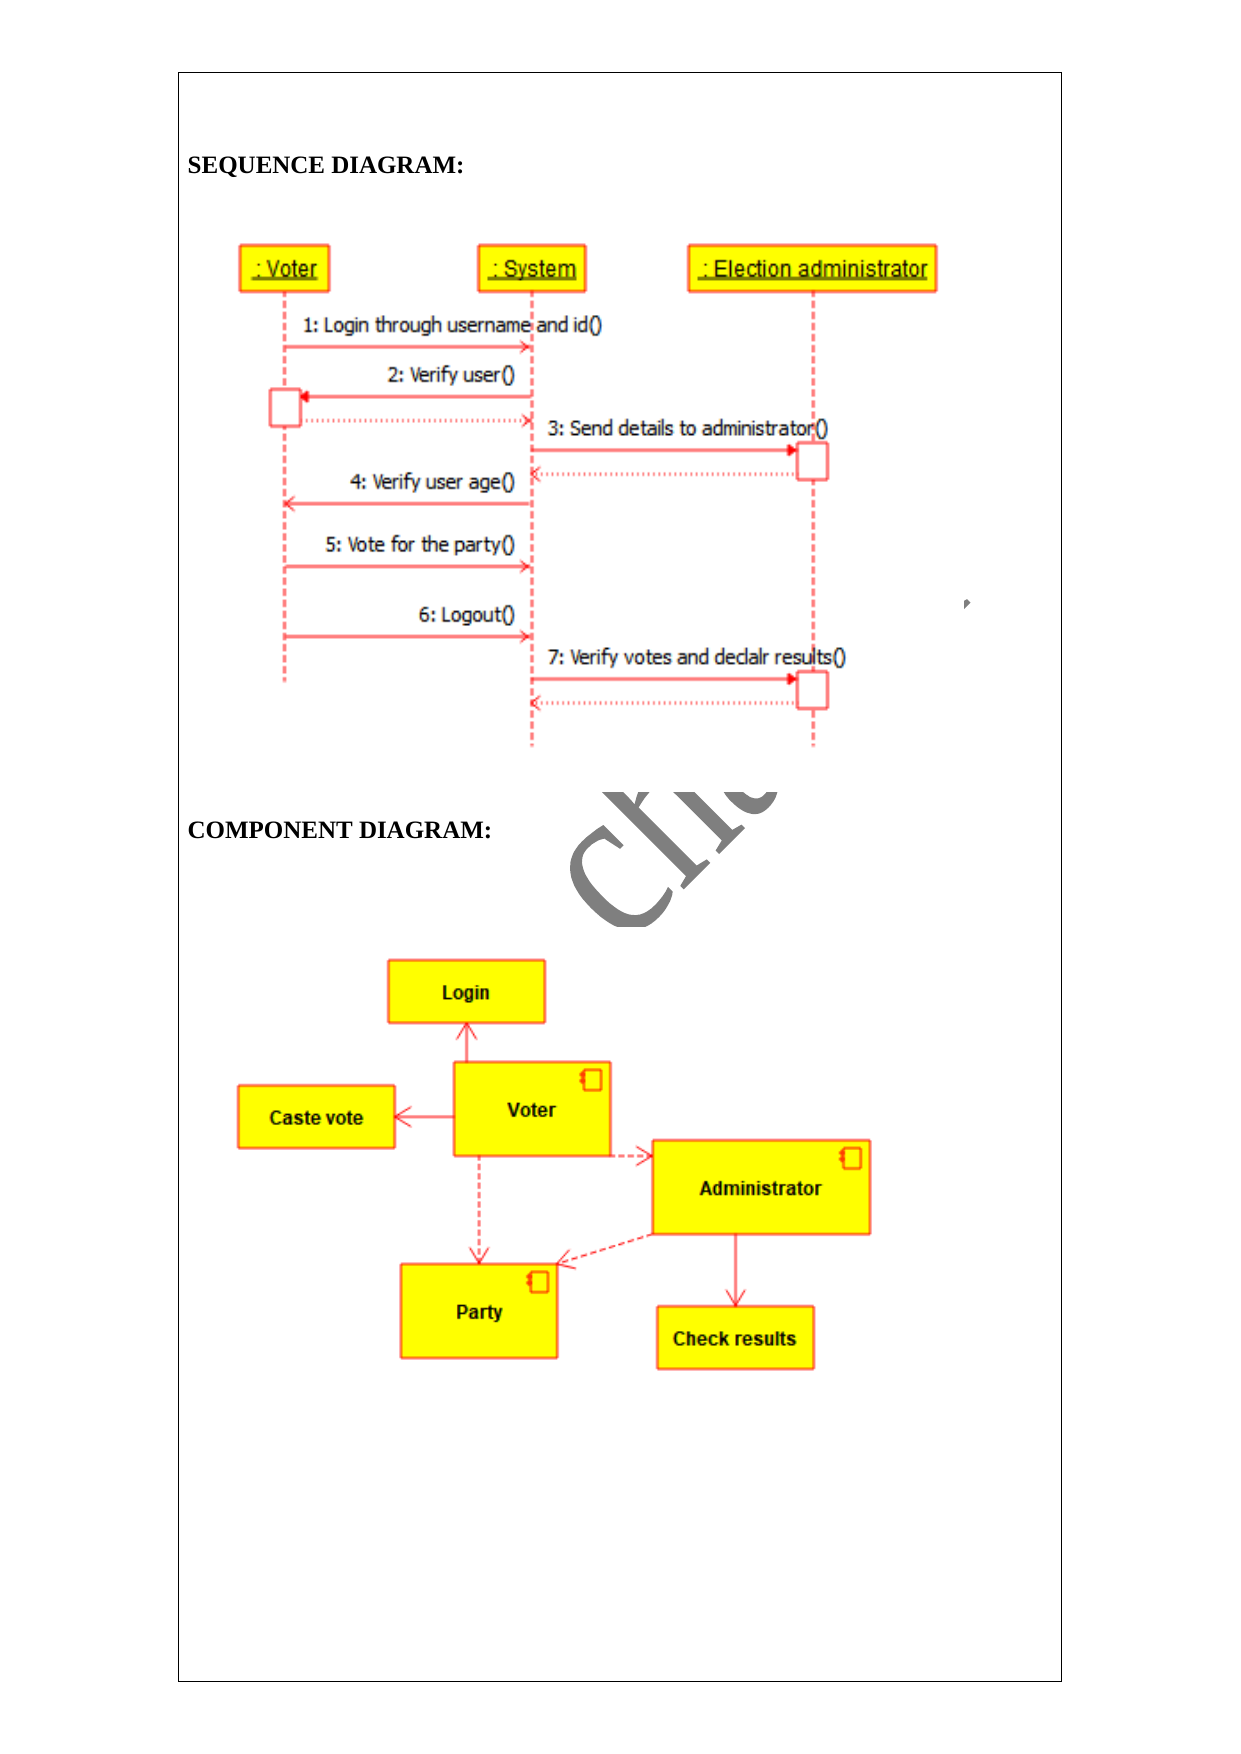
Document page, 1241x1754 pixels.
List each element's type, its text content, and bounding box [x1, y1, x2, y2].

text COMPONENT DIAGRAM: [187, 815, 1053, 844]
text SEQUENCE DIAGRAM: [187, 150, 1053, 179]
picture [187, 927, 972, 1410]
picture [187, 207, 964, 792]
